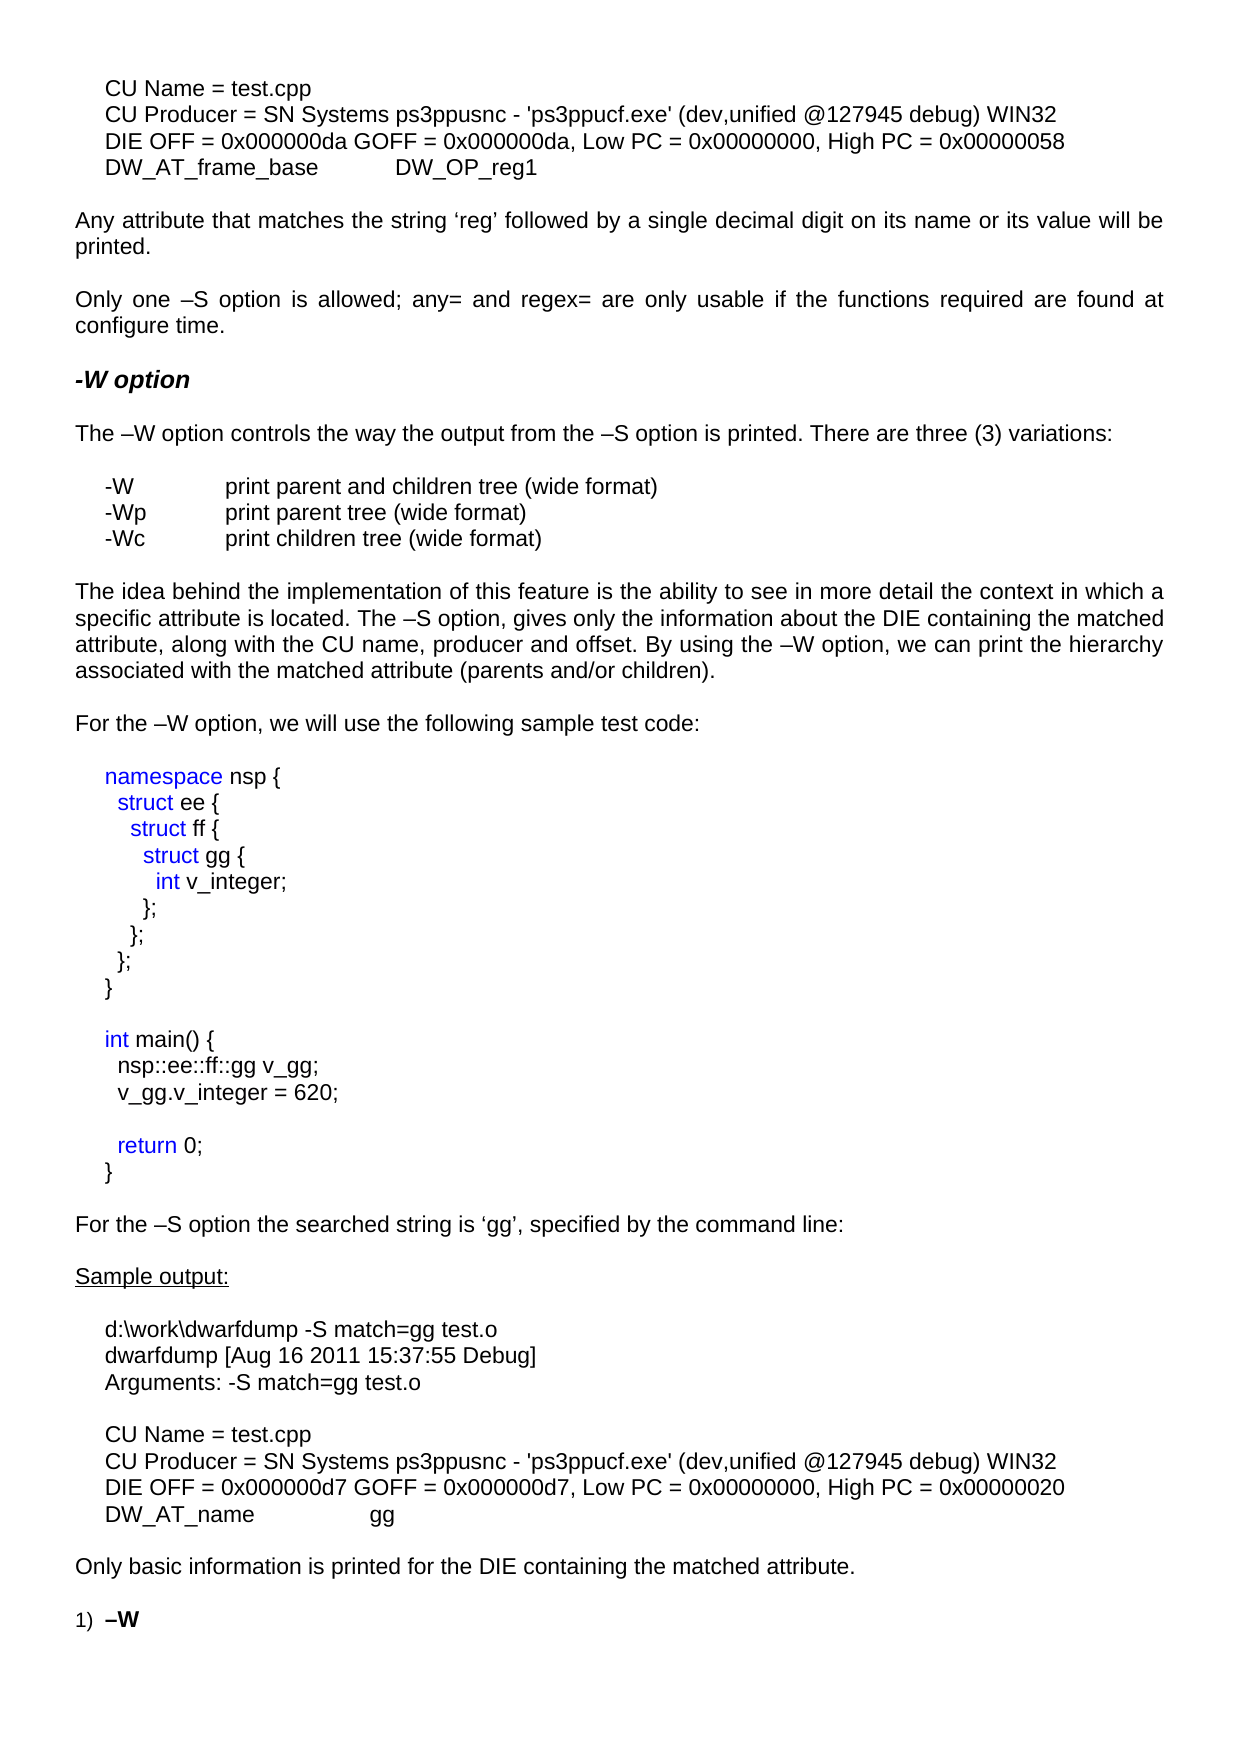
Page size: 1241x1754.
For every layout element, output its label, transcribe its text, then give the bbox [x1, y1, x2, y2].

text Sample output: [75, 1263, 1165, 1290]
text CU Producer = SN Systems ps3ppusnc - 'ps3ppucf.exe' (dev,unified @127945 debug) WIN32 [104, 101, 1165, 128]
text -W option [75, 365, 1165, 394]
text For the –S option the searched string is ‘gg’, specified by the command line: [75, 1211, 1165, 1237]
text int v_integer; [104, 868, 1165, 894]
text }; [104, 921, 1165, 947]
text Only one –S option is allowed; any= and regex= are only usable if the functions required are found at configure time. [75, 286, 1165, 338]
text struct gg { [104, 842, 1165, 868]
text struct ff { [104, 815, 1165, 842]
text CU Producer = SN Systems ps3ppusnc - 'ps3ppucf.exe' (dev,unified @127945 debug) WIN32 [104, 1448, 1165, 1474]
text DIE OFF = 0x000000d7 GOFF = 0x000000d7, Low PC = 0x00000000, High PC = 0x00000020 [104, 1474, 1165, 1501]
text dwarfdump [Aug 16 2011 15:37:55 Debug] [104, 1342, 1165, 1369]
text The –W option controls the way the output from the –S option is printed. There are three (3) variations: [75, 420, 1165, 446]
text For the –W option, we will use the following sample test code: [75, 710, 1165, 736]
text DW_AT_frame_base DW_OP_reg1 [104, 154, 1165, 180]
text Any attribute that matches the string ‘reg’ followed by a single decimal digit on its name or its value will be printed. [75, 207, 1165, 259]
text namespace nsp { [104, 763, 1165, 789]
text }; [104, 894, 1165, 921]
text }; [104, 947, 1165, 973]
text v_gg.v_integer = 620; [104, 1079, 1165, 1105]
text d:\work\dwarfdump -S match=gg test.o [104, 1316, 1165, 1342]
text -Wp print parent tree (wide format) [104, 499, 1165, 525]
text -Wc print children tree (wide format) [104, 525, 1165, 552]
text } [104, 973, 1165, 1000]
text The idea behind the implementation of this feature is the ability to see in more detail the context in which a specific attribute is located. The –S option, gives only the information about the DIE containing the matched attribute, along with the CU name, producer and offset. By using the –W option, we can print the hierarchy associated with the matched attribute (parents and/or children). [75, 578, 1165, 683]
text -W print parent and children tree (wide format) [104, 473, 1165, 499]
text nsp::ee::ff::gg v_gg; [104, 1052, 1165, 1079]
text return 0; [104, 1132, 1165, 1158]
text } [104, 1158, 1165, 1184]
text struct ee { [104, 789, 1165, 815]
text Arguments: -S match=gg test.o [104, 1369, 1165, 1395]
text CU Name = test.cpp [104, 1421, 1165, 1448]
text CU Name = test.cpp [104, 75, 1165, 101]
text int main() { [104, 1026, 1165, 1052]
text DIE OFF = 0x000000da GOFF = 0x000000da, Low PC = 0x00000000, High PC = 0x00000058 [104, 128, 1165, 154]
text DW_AT_name gg [104, 1501, 1165, 1527]
text Only basic information is printed for the DIE containing the matched attribute. [75, 1553, 1165, 1579]
list –W [75, 1606, 1165, 1632]
